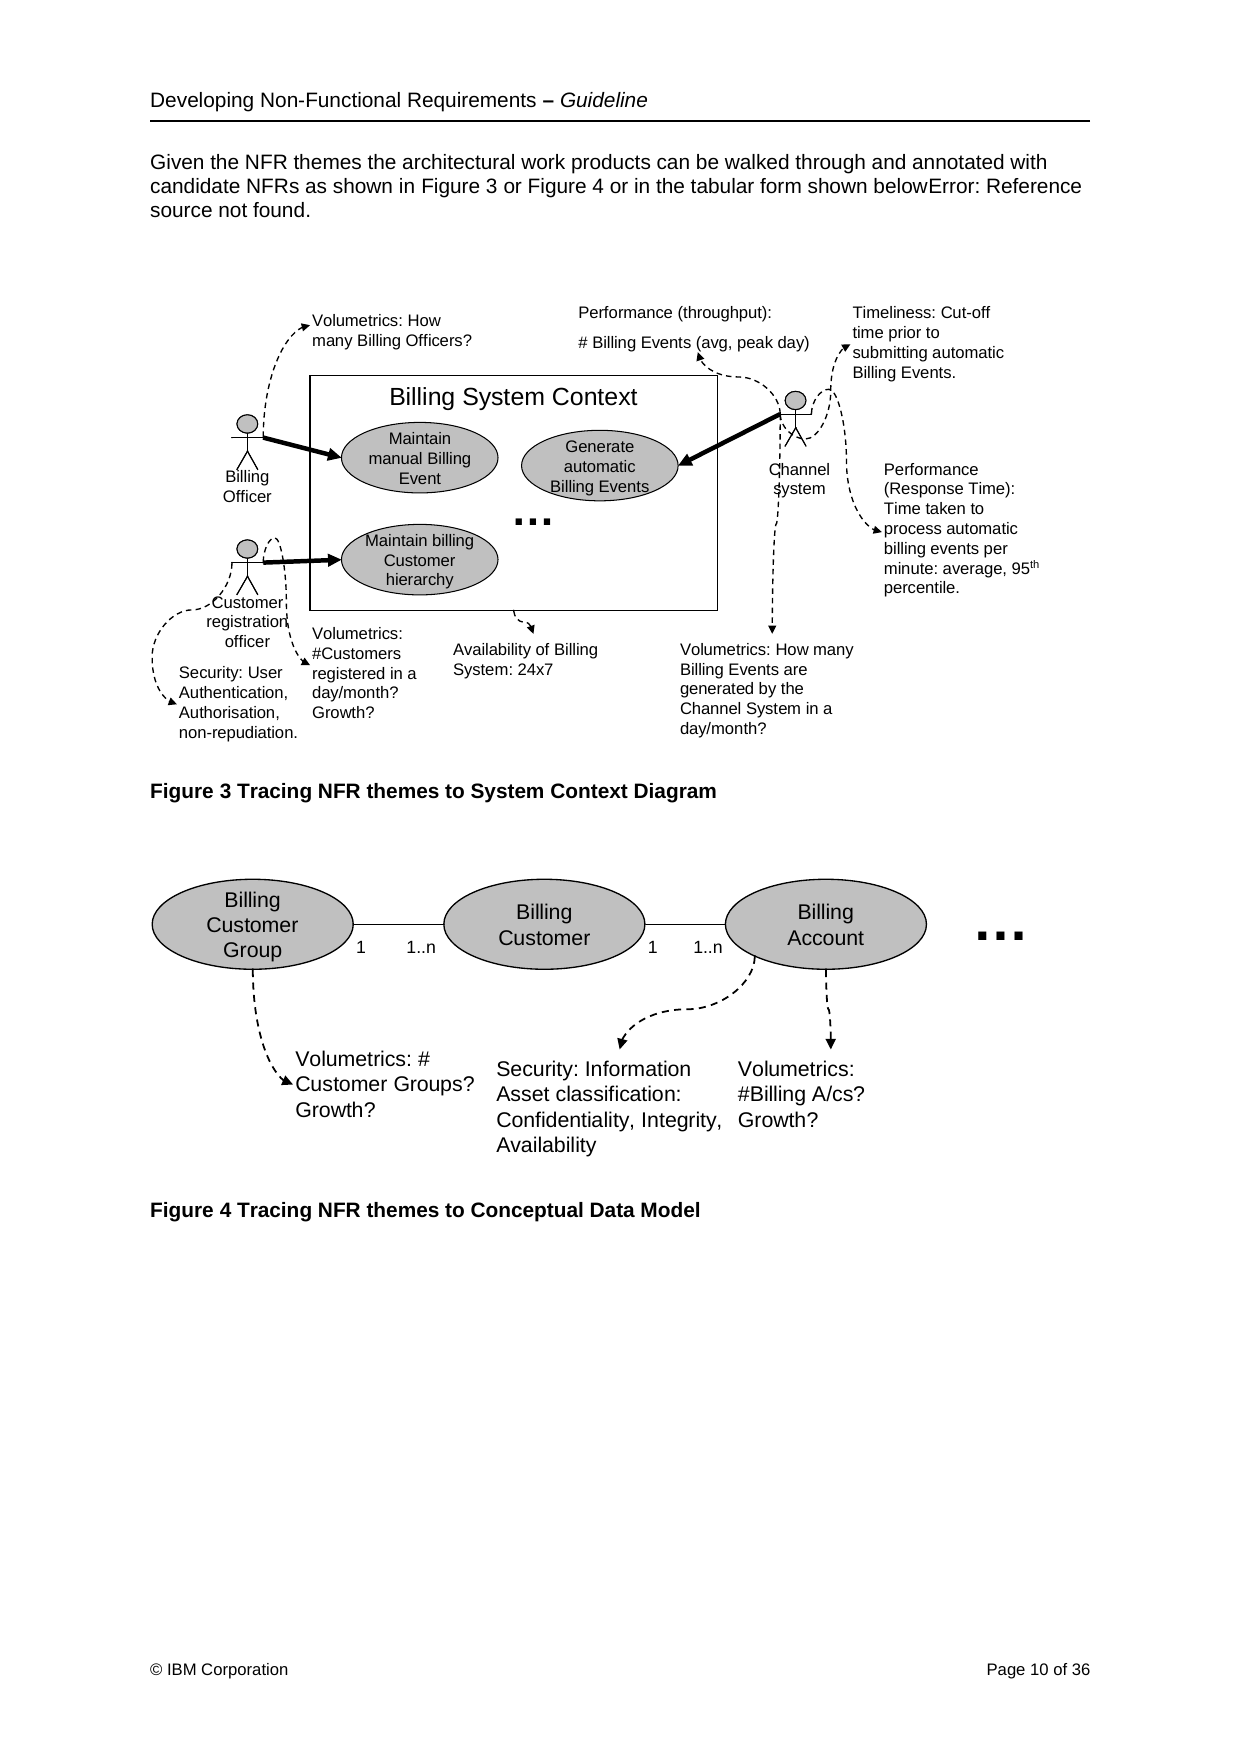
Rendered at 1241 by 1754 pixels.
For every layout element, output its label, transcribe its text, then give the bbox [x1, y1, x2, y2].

text Figure 4 Tracing NFR themes to Conceptual Data Model [150, 1198, 1090, 1222]
text Given the NFR themes the architectural work products can be walked through and annotated with candidate NFRs as shown in Figure 3 or Figure 4 or in the tabular form shown belowError: Reference source not found. [150, 150, 1090, 222]
text Figure 3 Tracing NFR themes to System Context Diagram [150, 779, 1090, 803]
